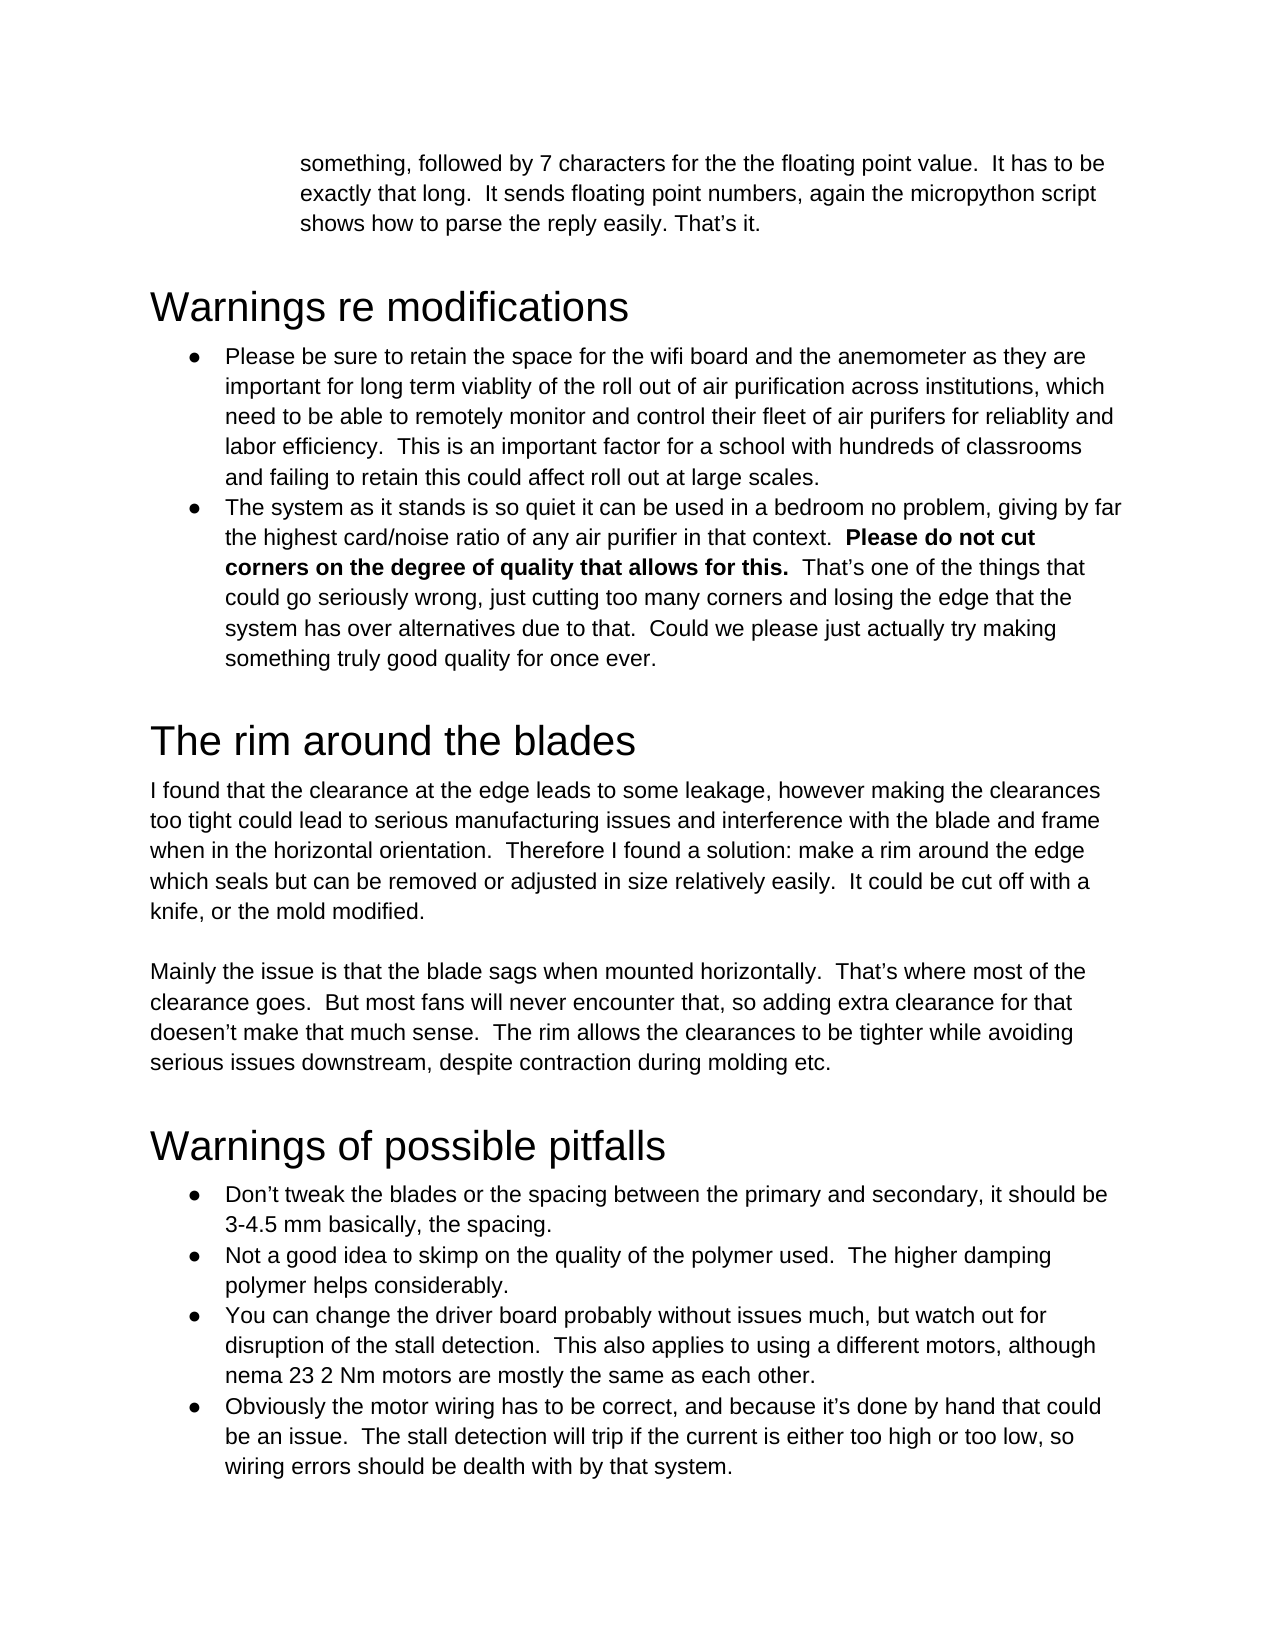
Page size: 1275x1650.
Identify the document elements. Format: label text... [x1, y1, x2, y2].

list The system as it stands is so quiet it can be used in a bedroom no problem, giving by far the highest card/noise ratio of any air purifier in that context. Please do not cut corners on the degree of quality that allows for this. That’s one of the things that could go seriously wrong, just cutting too many corners and losing the edge that the system has over alternatives due to that. Could we please just actually try making something truly good quality for once ever. [187, 494, 1125, 671]
subtitle Warnings of possible pitfalls [150, 1121, 1125, 1169]
text I found that the clearance at the edge leads to some leakage, however making the clearances too tight could lead to serious manufacturing issues and interference with the blade and frame when in the horizontal orientation. Therefore I found a solution: make a rim around the edge which seals but can be removed or adjusted in size relatively easily. It could be cut off with a knife, or the mold modified. Mainly the issue is that the blade sags when mounted horizontally. That’s where most of the clearance goes. But most fans will never encounter that, so adding extra clearance for that doesen’t make that much sense. The rim allows the clearances to be tighter while avoiding serious issues downstream, despite contraction during molding etc. [150, 777, 1125, 1075]
list You can change the driver board probably without issues much, but watch out for disruption of the stall detection. This also applies to using a different motors, although nema 23 2 Nm motors are mostly the same as each other. [187, 1302, 1125, 1389]
list Obviously the motor wiring has to be correct, and because it’s done by hand that could be an issue. The stall detection will trip if the current is either too high or too low, so wiring errors should be dealth with by that system. [187, 1393, 1125, 1479]
subtitle Warnings re modifications [150, 282, 1125, 330]
list Don’t tweak the blades or the spacing between the primary and secondary, it should be 3-4.5 mm basically, the spacing. [187, 1181, 1125, 1238]
list something, followed by 7 characters for the the floating point value. It has to be exactly that long. It sends floating point numbers, again the micropython script shows how to parse the reply easily. That’s it. [262, 150, 1125, 237]
subtitle The rim around the blades [150, 717, 1125, 764]
list Please be sure to retain the space for the wifi board and the anemometer as they are important for long term viablity of the roll out of air purification across institutions, which need to be able to remotely monitor and control their fleet of air purifers for reliablity and labor efficiency. This is an important factor for a school with hundreds of classrooms and failing to retain this could affect roll out at large scales. [187, 343, 1125, 490]
list Not a good idea to skimp on the quality of the polymer used. The higher damping polymer helps considerably. [187, 1242, 1125, 1298]
